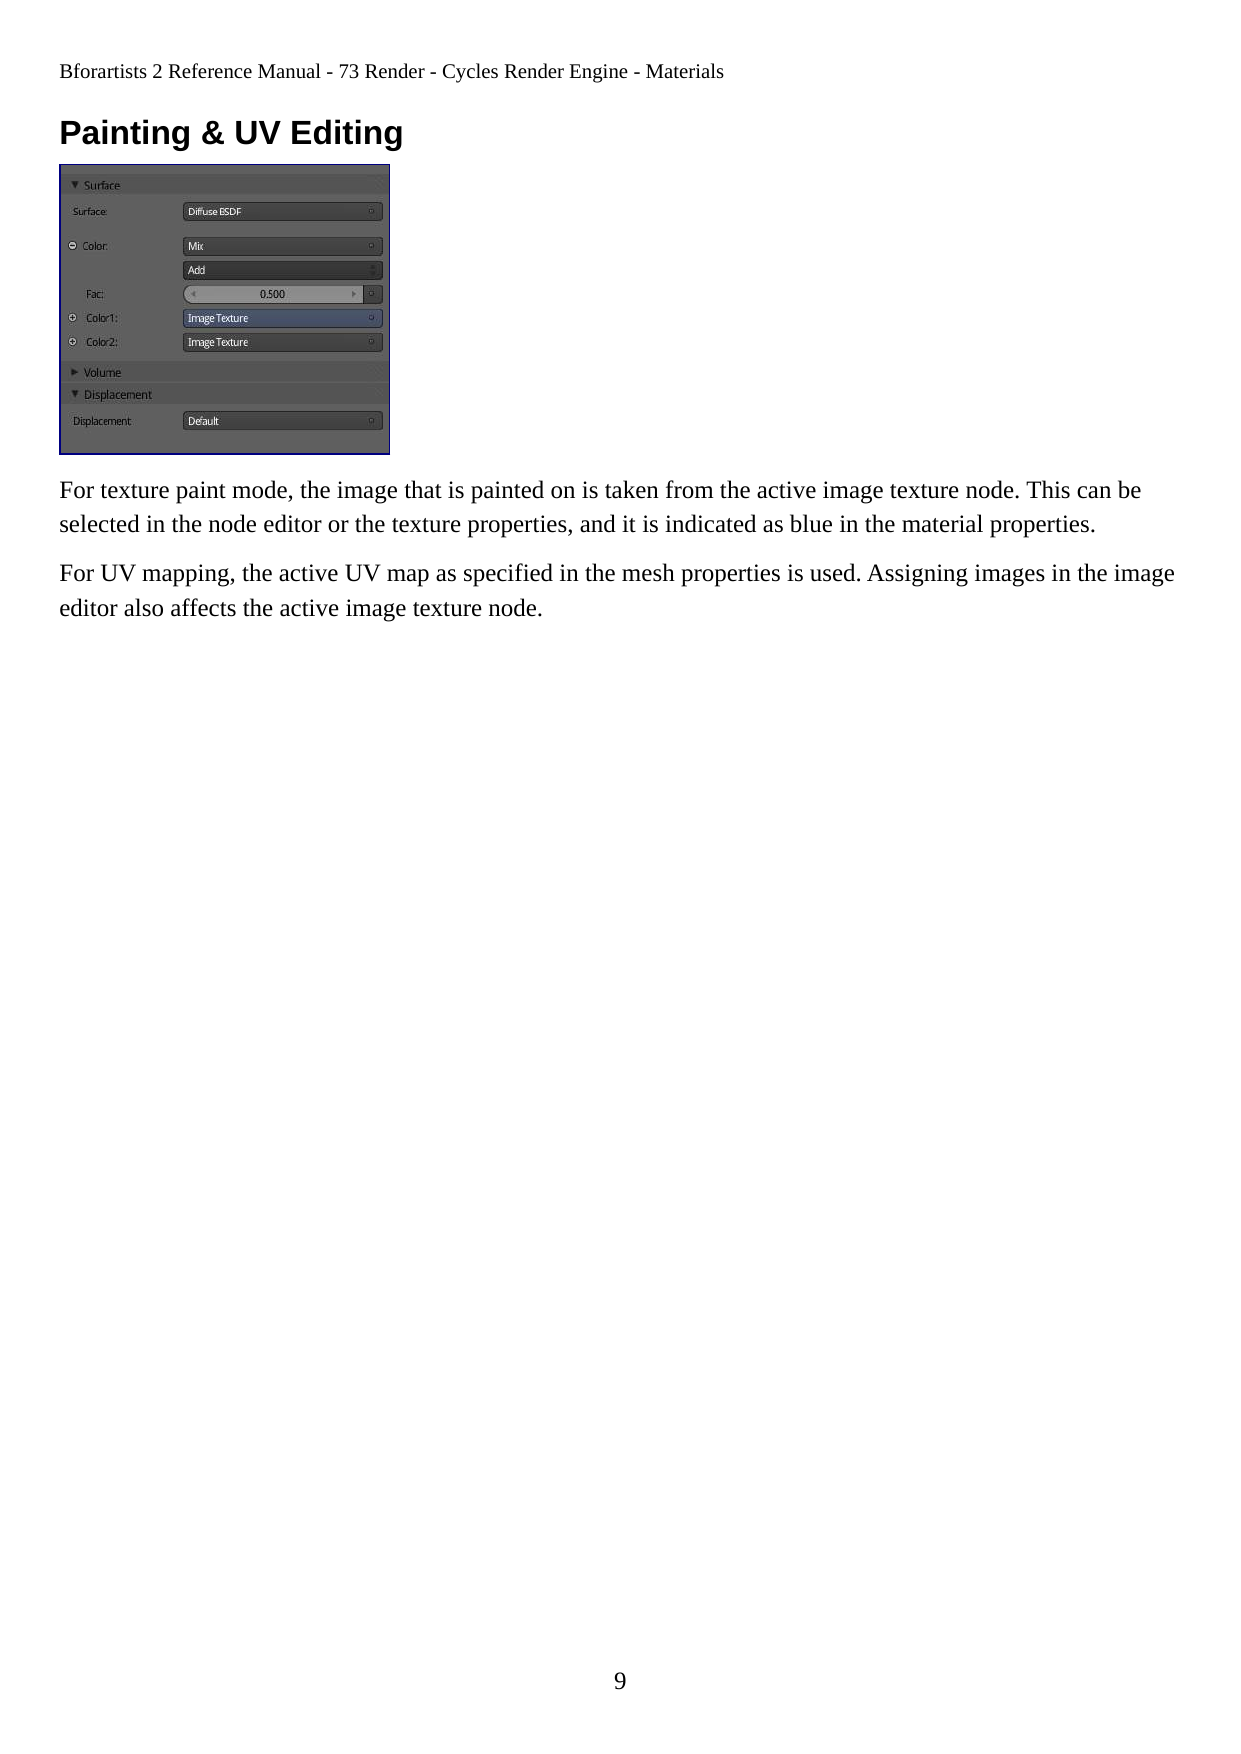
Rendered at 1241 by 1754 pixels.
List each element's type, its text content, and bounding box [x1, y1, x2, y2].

subtitle Painting & UV Editing [59, 113, 1181, 151]
text For texture paint mode, the image that is painted on is taken from the active image texture node. This can be selected in the node editor or the texture properties, and it is indicated as blue in the material properties. [59, 475, 1181, 538]
picture [61, 165, 389, 453]
text For UV mapping, the active UV map as specified in the mesh properties is used. Assigning images in the image editor also affects the active image texture node. [59, 558, 1181, 622]
